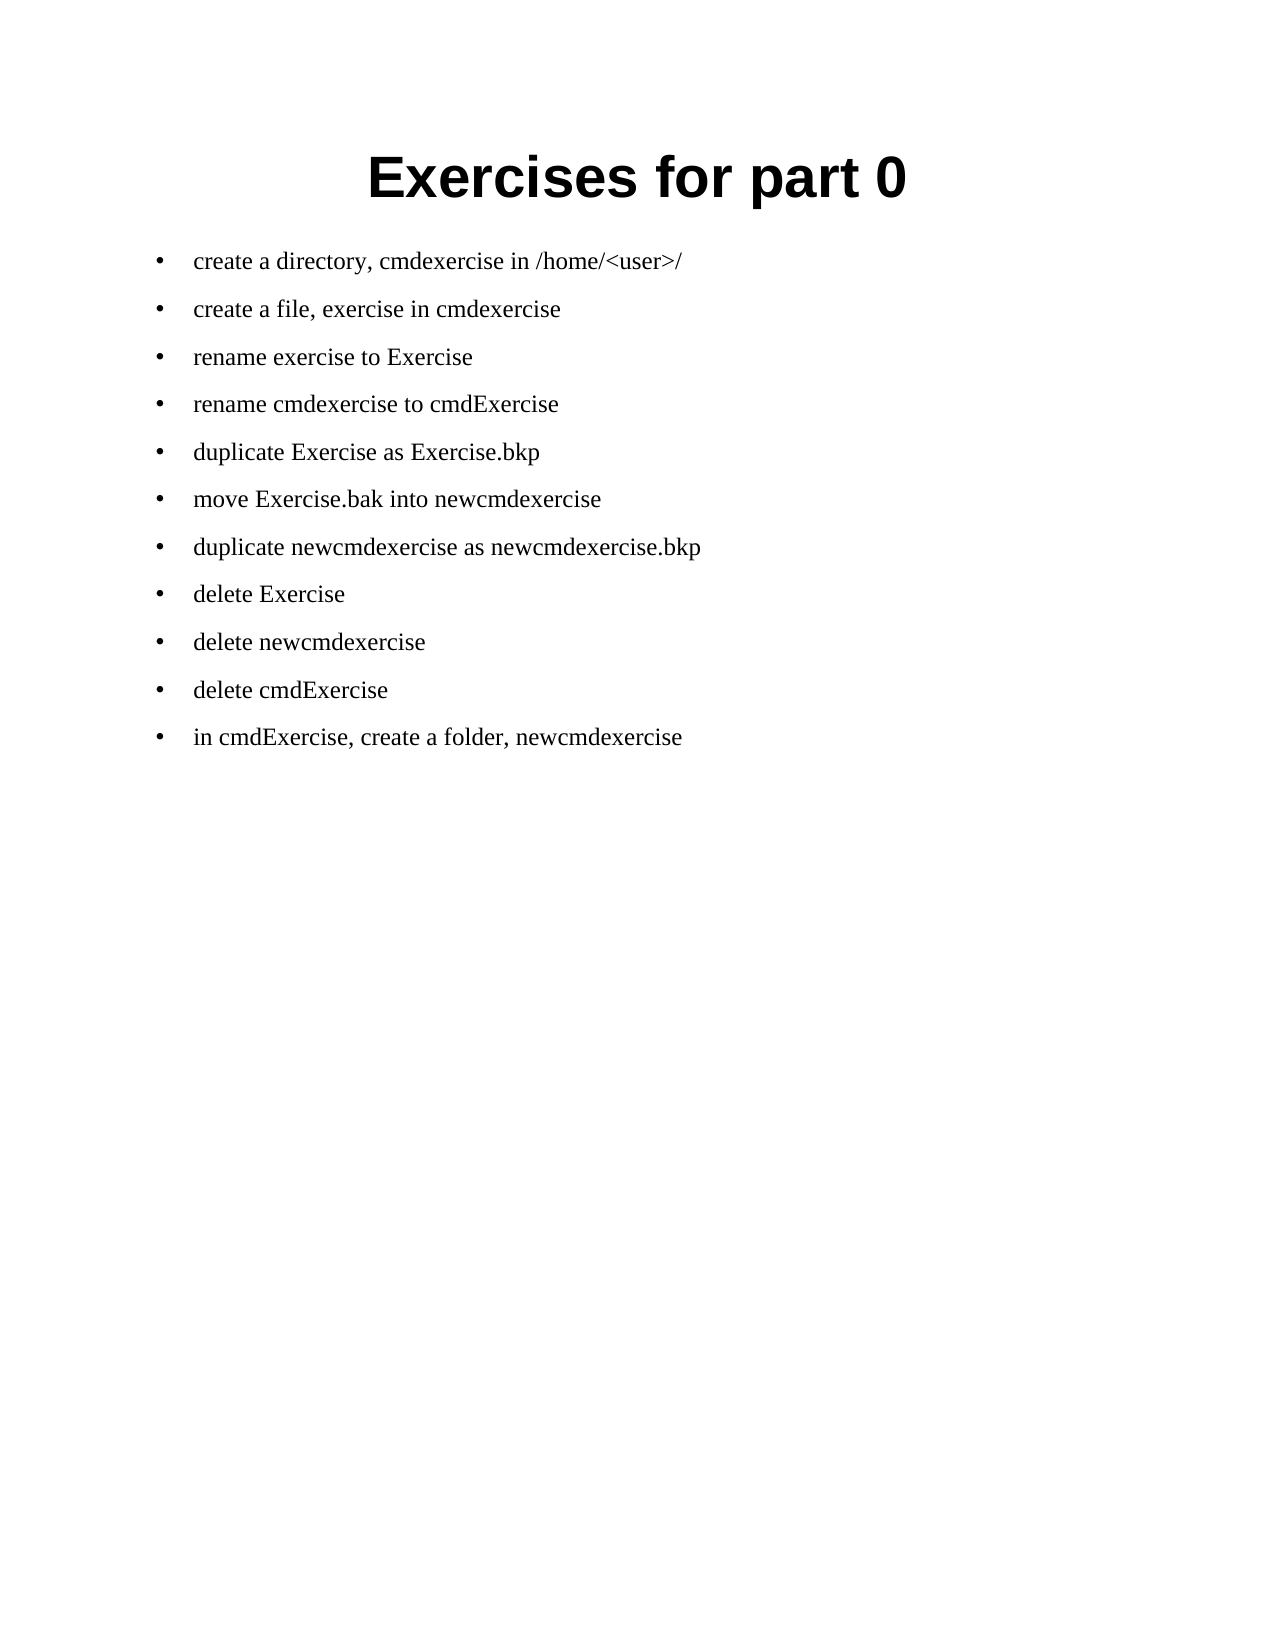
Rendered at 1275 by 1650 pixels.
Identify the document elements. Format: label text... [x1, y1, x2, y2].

list delete Exercise [156, 579, 1157, 608]
list delete newcmdexercise [156, 627, 1157, 656]
list rename exercise to Exercise [156, 342, 1157, 370]
list duplicate Exercise as Exercise.bkp [156, 437, 1157, 466]
list create a directory, cmdexercise in /home/<user>/ [156, 246, 1157, 275]
list in cmdExercise, create a folder, newcmdexercise [156, 722, 1157, 751]
list create a file, exercise in cmdexercise [156, 294, 1157, 323]
list delete cmdExercise [156, 675, 1157, 703]
title Exercises for part 0 [118, 143, 1157, 210]
list rename cmdexercise to cmdExercise [156, 389, 1157, 418]
list move Exercise.bak into newcmdexercise [156, 484, 1157, 513]
list duplicate newcmdexercise as newcmdexercise.bkp [156, 532, 1157, 561]
